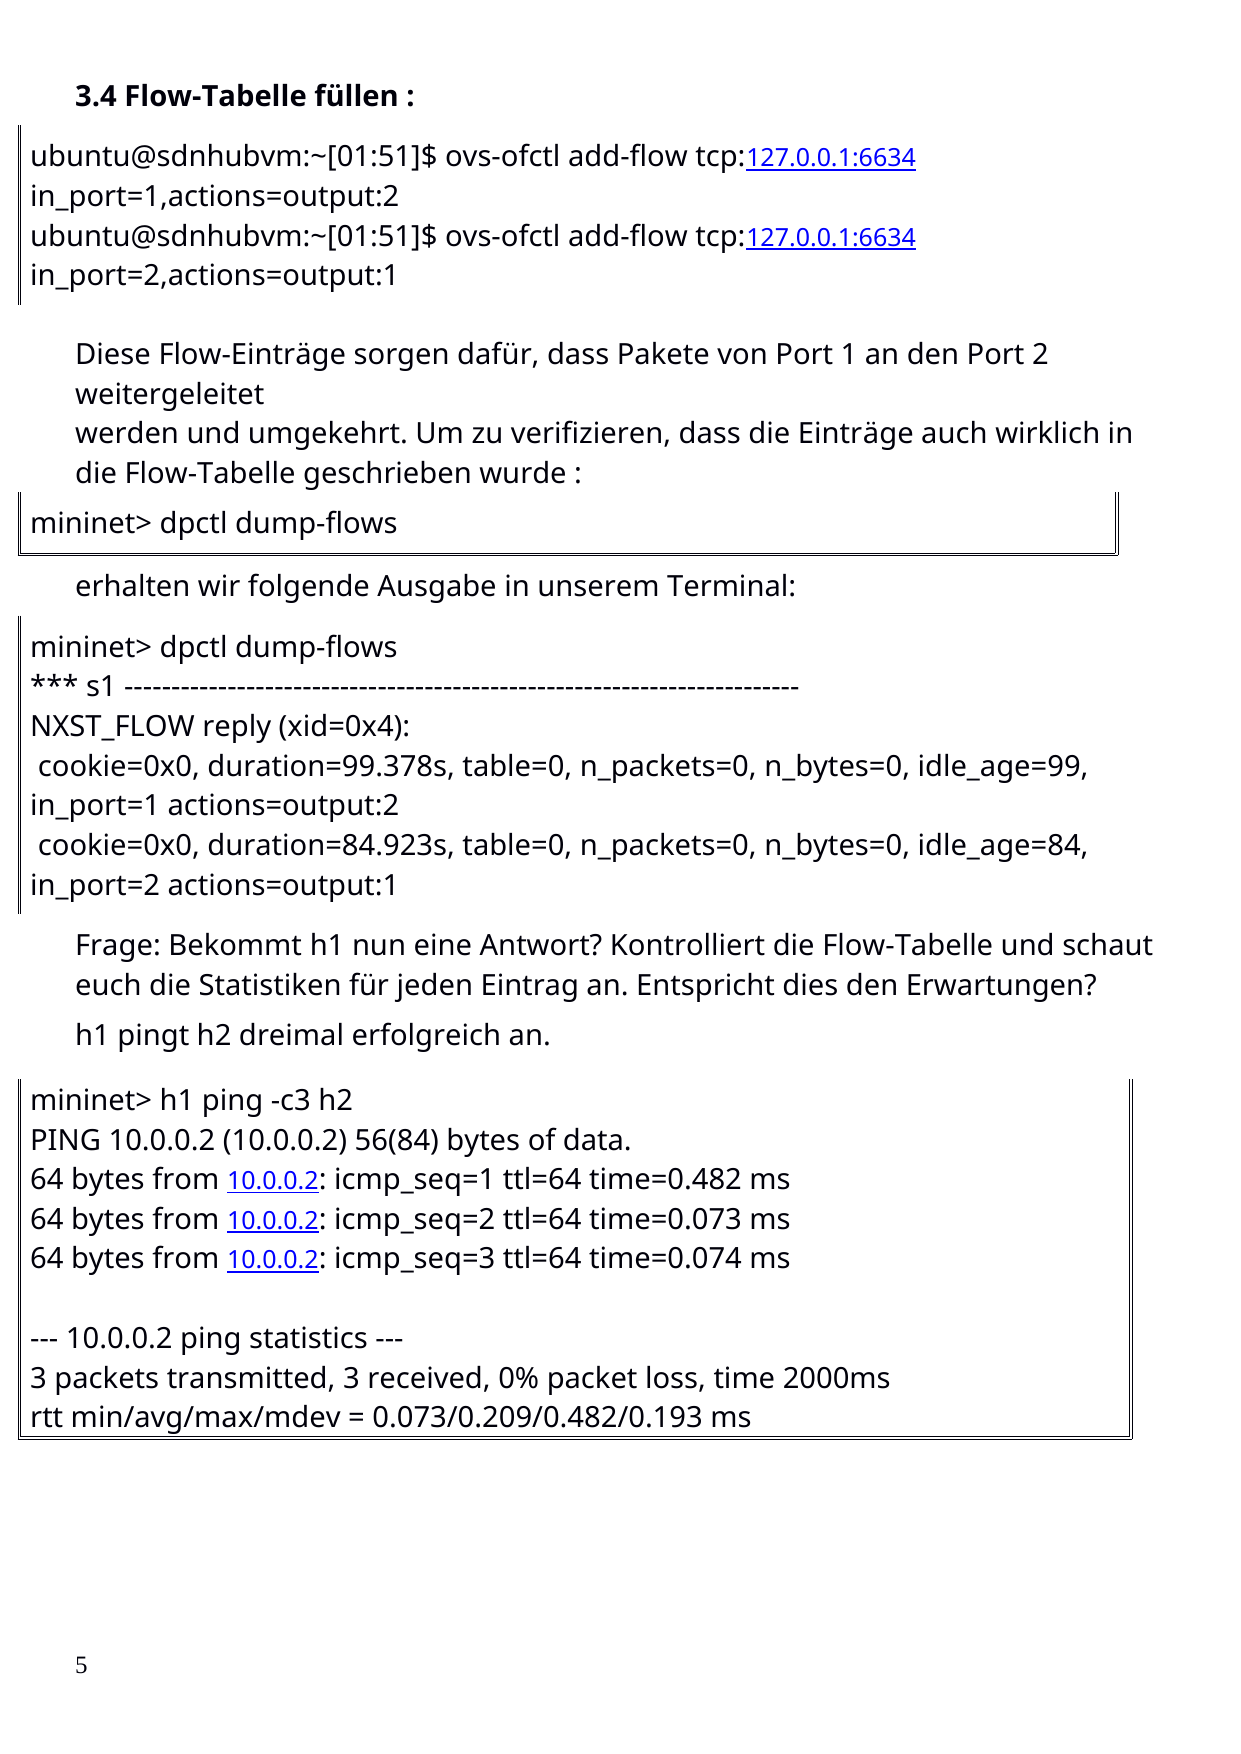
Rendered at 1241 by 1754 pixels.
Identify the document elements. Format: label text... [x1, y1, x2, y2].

table_header mininet> dpctl dump-flows [21, 492, 1115, 553]
table_header ubuntu@sdnhubvm:~[01:51]$ ovs-ofctl add-flow tcp:127.0.0.1:6634 in_port=1,actions=output:2 ubuntu@sdnhubvm:~[01:51]$ ovs-ofctl add-flow tcp:127.0.0.1:6634 in_port=2,actions=output:1 [21, 125, 1121, 305]
text Frage: Bekommt h1 nun eine Antwort? Kontrolliert die Flow-Tabelle und schaut euch die Statistiken für jeden Eintrag an. Entspricht dies den Erwartungen? [75, 924, 1165, 1004]
table_header mininet> h1 ping -c3 h2 PING 10.0.0.2 (10.0.0.2) 56(84) bytes of data. 64 bytes from 10.0.0.2: icmp_seq=1 ttl=64 time=0.482 ms 64 bytes from 10.0.0.2: icmp_seq=2 ttl=64 time=0.073 ms 64 bytes from 10.0.0.2: icmp_seq=3 ttl=64 time=0.074 ms --- 10.0.0.2 ping statistics --- 3 packets transmitted, 3 received, 0% packet loss, time 2000ms rtt min/avg/max/mdev = 0.073/0.209/0.482/0.193 ms [21, 1079, 1129, 1436]
table_header mininet> dpctl dump-flows *** s1 ------------------------------------------------------------------------ NXST_FLOW reply (xid=0x4): cookie=0x0, duration=99.378s, table=0, n_packets=0, n_bytes=0, idle_age=99, in_port=1 actions=output:2 cookie=0x0, duration=84.923s, table=0, n_packets=0, n_bytes=0, idle_age=84, in_port=2 actions=output:1 [21, 616, 1107, 914]
text erhalten wir folgende Ausgabe in unserem Terminal: [75, 565, 1165, 605]
text 3.4 Flow-Tabelle füllen : [75, 75, 1165, 115]
text h1 pingt h2 dreimal erfolgreich an. [75, 1014, 1165, 1054]
text Diese Flow-Einträge sorgen dafür, dass Pakete von Port 1 an den Port 2 weitergeleitet [75, 333, 1165, 413]
text werden und umgekehrt. Um zu verifizieren, dass die Einträge auch wirklich in die Flow-Tabelle geschrieben wurde : [75, 413, 1165, 492]
